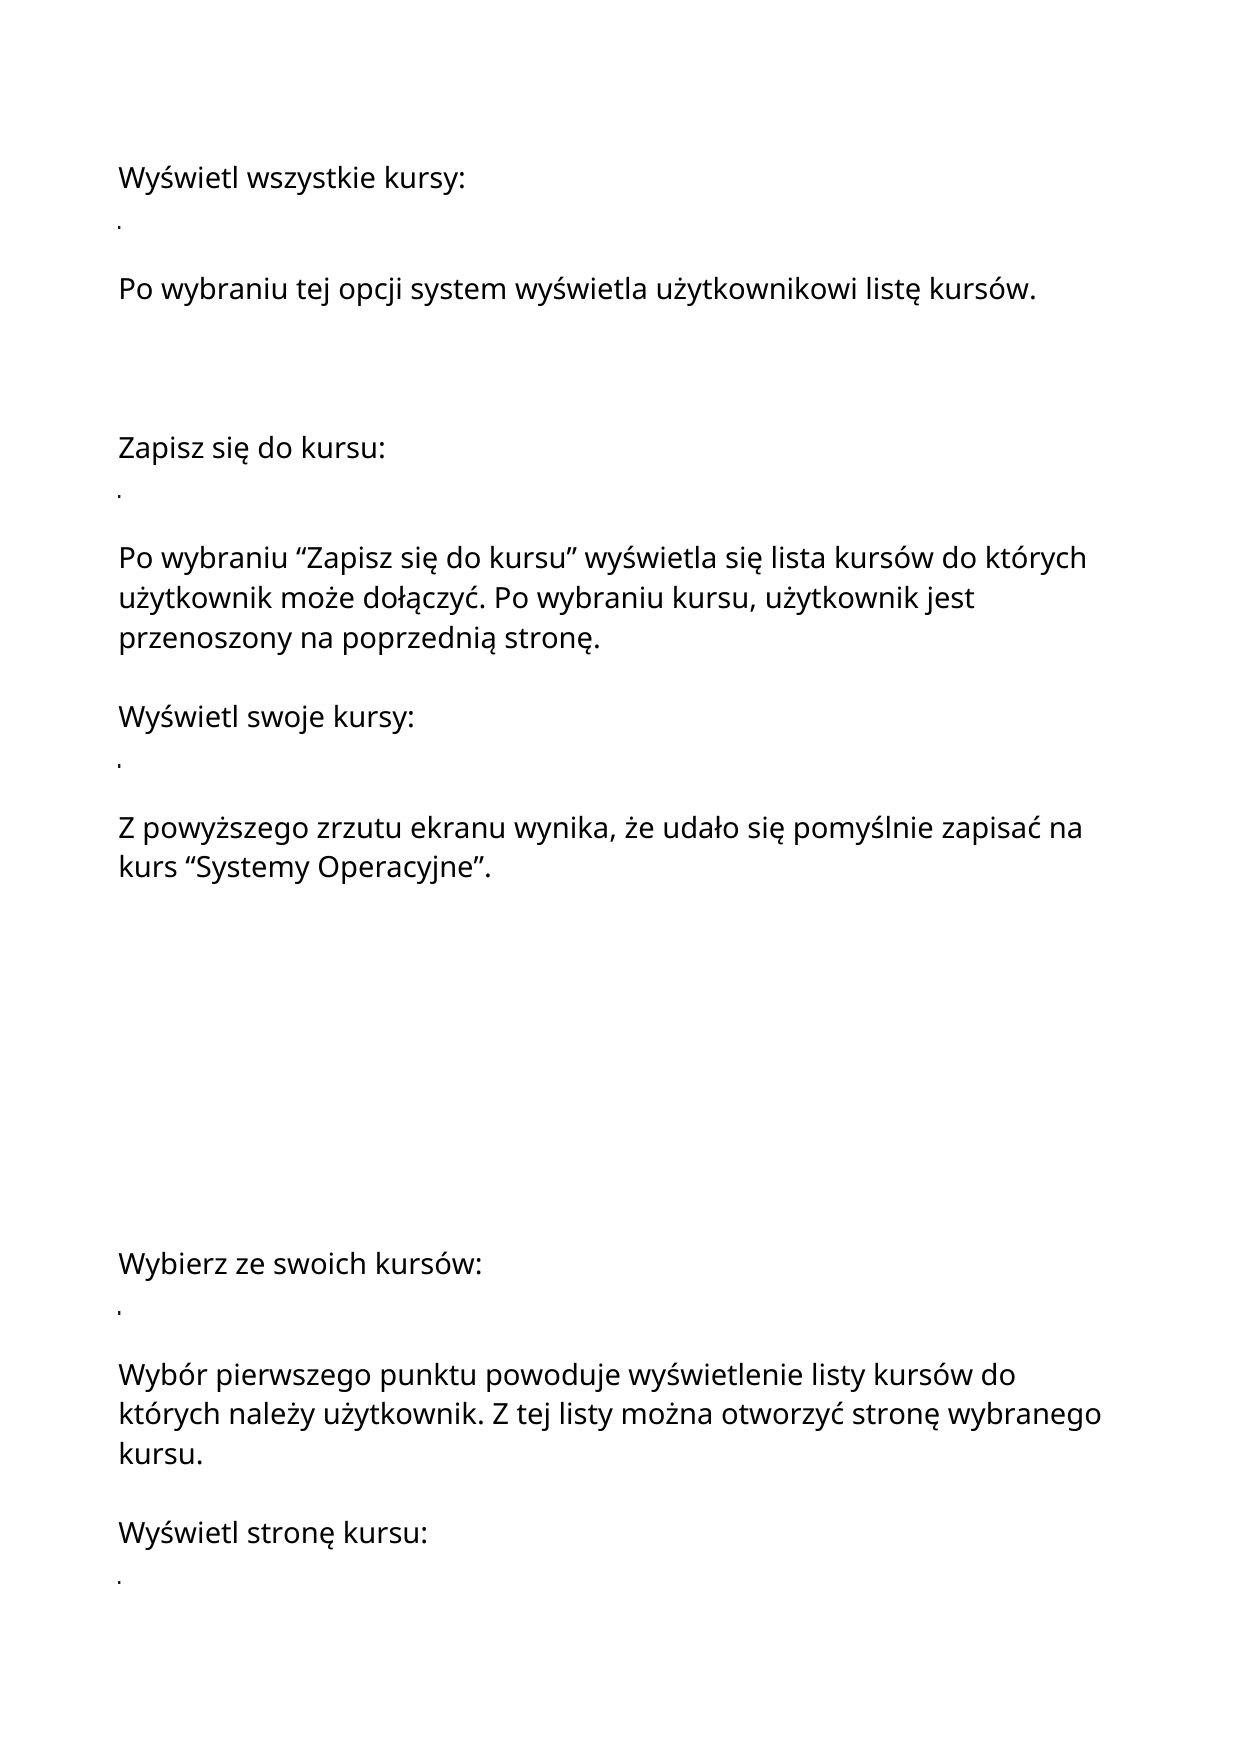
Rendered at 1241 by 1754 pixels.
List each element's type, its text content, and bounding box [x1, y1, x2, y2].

text Po wybraniu tej opcji system wyświetla użytkownikowi listę kursów. [118, 268, 1122, 308]
text Wyświetl wszystkie kursy: [118, 158, 1122, 197]
text Wybierz ze swoich kursów: [118, 1243, 1122, 1283]
text Wyświetl swoje kursy: [118, 696, 1122, 736]
text Wyświetl stronę kursu: [118, 1513, 1122, 1552]
text Po wybraniu “Zapisz się do kursu” wyświetla się lista kursów do których użytkownik może dołączyć. Po wybraniu kursu, użytkownik jest przenoszony na poprzednią stronę. [118, 538, 1122, 657]
text Zapisz się do kursu: [118, 427, 1122, 467]
text Z powyższego zrzutu ekranu wynika, że udało się pomyślnie zapisać na kurs “Systemy Operacyjne”. [118, 807, 1122, 886]
text Wybór pierwszego punktu powoduje wyświetlenie listy kursów do których należy użytkownik. Z tej listy można otworzyć stronę wybranego kursu. [118, 1354, 1122, 1473]
